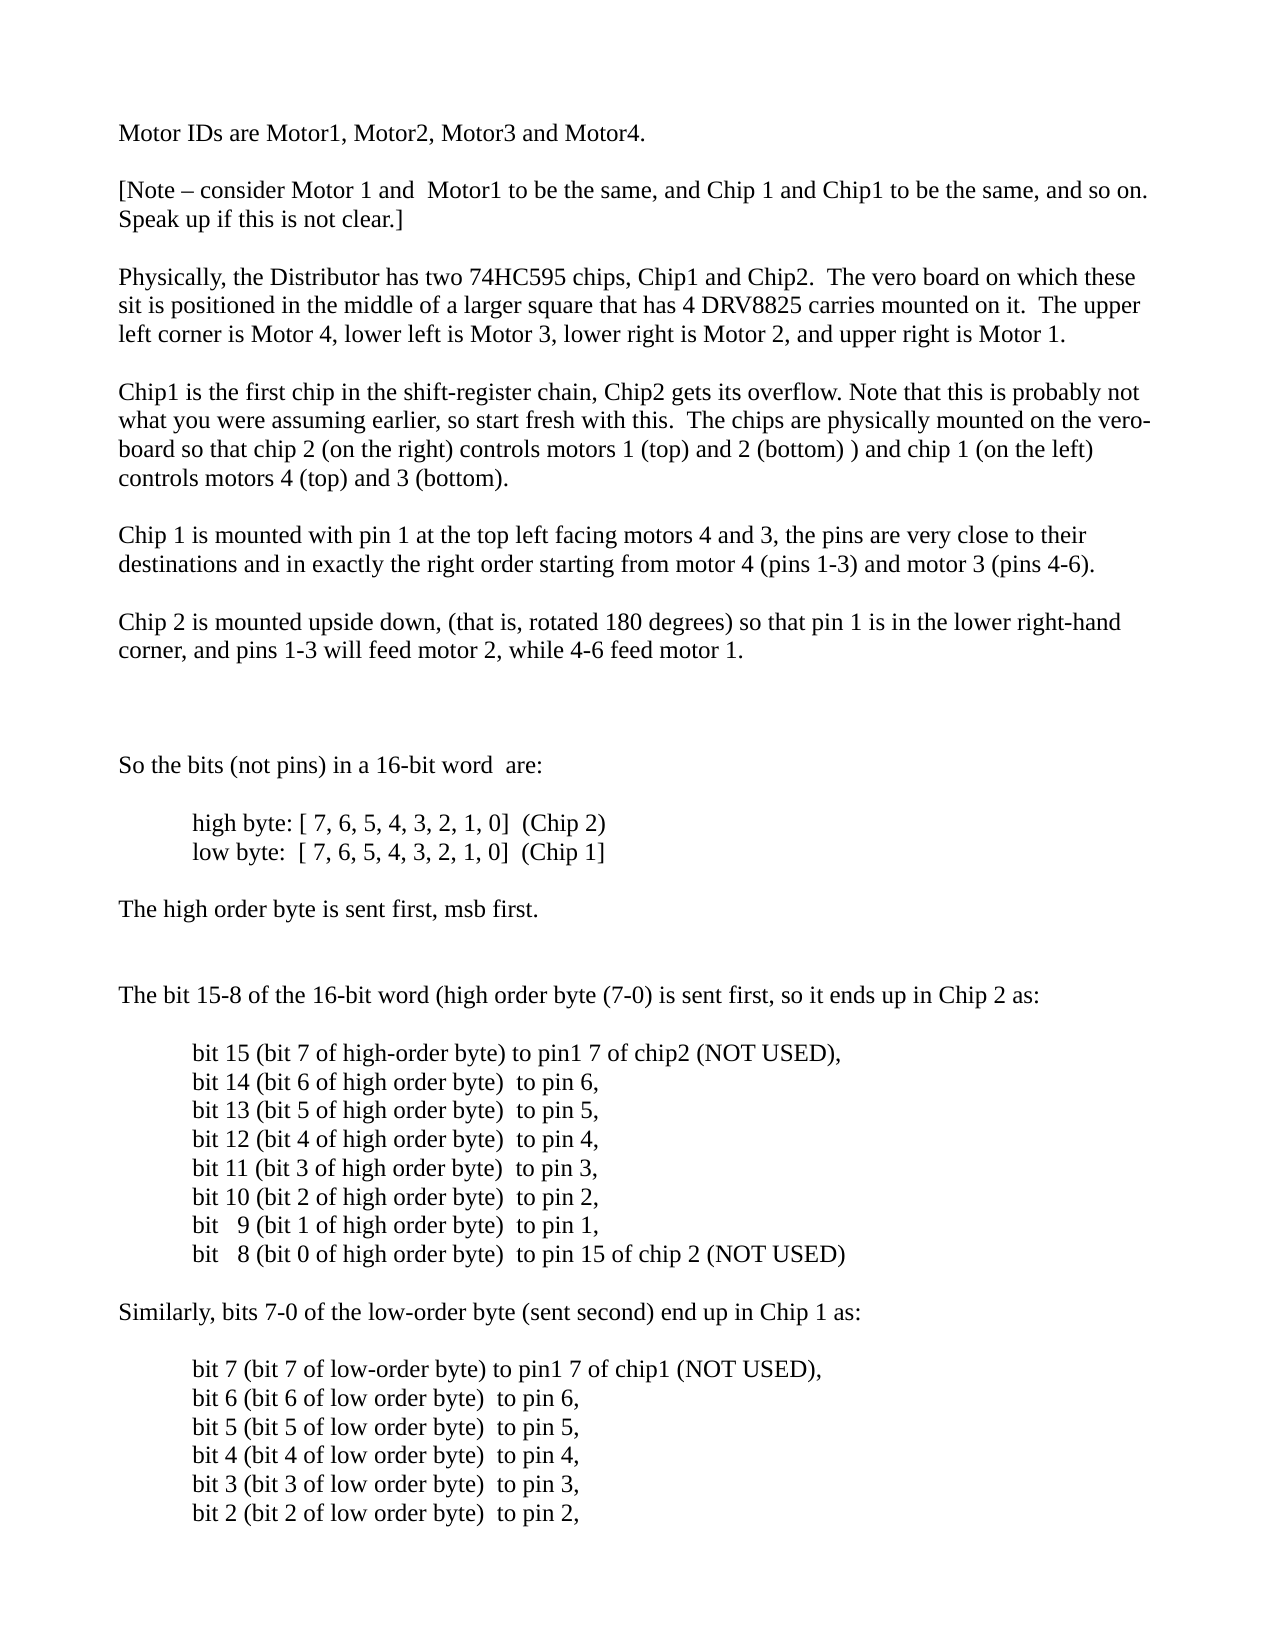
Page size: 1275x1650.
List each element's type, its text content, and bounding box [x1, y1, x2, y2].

text bit 6 (bit 6 of low order byte) to pin 6, [118, 1383, 1157, 1412]
text Similarly, bits 7-0 of the low-order byte (sent second) end up in Chip 1 as: [118, 1297, 1157, 1326]
text Motor IDs are Motor1, Motor2, Motor3 and Motor4. [118, 118, 1157, 147]
text bit 13 (bit 5 of high order byte) to pin 5, [118, 1096, 1157, 1124]
text [Note – consider Motor 1 and Motor1 to be the same, and Chip 1 and Chip1 to be the same, and so on. Speak up if this is not clear.] [118, 176, 1157, 233]
text Chip 1 is mounted with pin 1 at the top left facing motors 4 and 3, the pins are very close to their destinations and in exactly the right order starting from motor 4 (pins 1-3) and motor 3 (pins 4-6). [118, 521, 1157, 578]
text bit 5 (bit 5 of low order byte) to pin 5, [118, 1412, 1157, 1441]
text So the bits (not pins) in a 16-bit word are: [118, 751, 1157, 779]
text bit 7 (bit 7 of low-order byte) to pin1 7 of chip1 (NOT USED), [118, 1354, 1157, 1383]
text Chip1 is the first chip in the shift-register chain, Chip2 gets its overflow. Note that this is probably not what you were assuming earlier, so start fresh with this. The chips are physically mounted on the vero-board so that chip 2 (on the right) controls motors 1 (top) and 2 (bottom) ) and chip 1 (on the left) controls motors 4 (top) and 3 (bottom). [118, 377, 1157, 492]
text bit 14 (bit 6 of high order byte) to pin 6, [118, 1067, 1157, 1096]
text Physically, the Distributor has two 74HC595 chips, Chip1 and Chip2. The vero board on which these sit is positioned in the middle of a larger square that has 4 DRV8825 carries mounted on it. The upper left corner is Motor 4, lower left is Motor 3, lower right is Motor 2, and upper right is Motor 1. [118, 262, 1157, 348]
text bit 11 (bit 3 of high order byte) to pin 3, [118, 1153, 1157, 1182]
text bit 10 (bit 2 of high order byte) to pin 2, [118, 1182, 1157, 1211]
text high byte: [ 7, 6, 5, 4, 3, 2, 1, 0] (Chip 2) [118, 808, 1157, 837]
text bit 9 (bit 1 of high order byte) to pin 1, [118, 1211, 1157, 1239]
text bit 12 (bit 4 of high order byte) to pin 4, [118, 1124, 1157, 1153]
text bit 3 (bit 3 of low order byte) to pin 3, [118, 1469, 1157, 1498]
text The high order byte is sent first, msb first. [118, 894, 1157, 923]
text bit 8 (bit 0 of high order byte) to pin 15 of chip 2 (NOT USED) [118, 1239, 1157, 1268]
text bit 4 (bit 4 of low order byte) to pin 4, [118, 1441, 1157, 1469]
text bit 15 (bit 7 of high-order byte) to pin1 7 of chip2 (NOT USED), [118, 1038, 1157, 1067]
text The bit 15-8 of the 16-bit word (high order byte (7-0) is sent first, so it ends up in Chip 2 as: [118, 981, 1157, 1009]
text low byte: [ 7, 6, 5, 4, 3, 2, 1, 0] (Chip 1] [118, 837, 1157, 866]
text Chip 2 is mounted upside down, (that is, rotated 180 degrees) so that pin 1 is in the lower right-hand corner, and pins 1-3 will feed motor 2, while 4-6 feed motor 1. [118, 607, 1157, 664]
text bit 2 (bit 2 of low order byte) to pin 2, [118, 1498, 1157, 1527]
